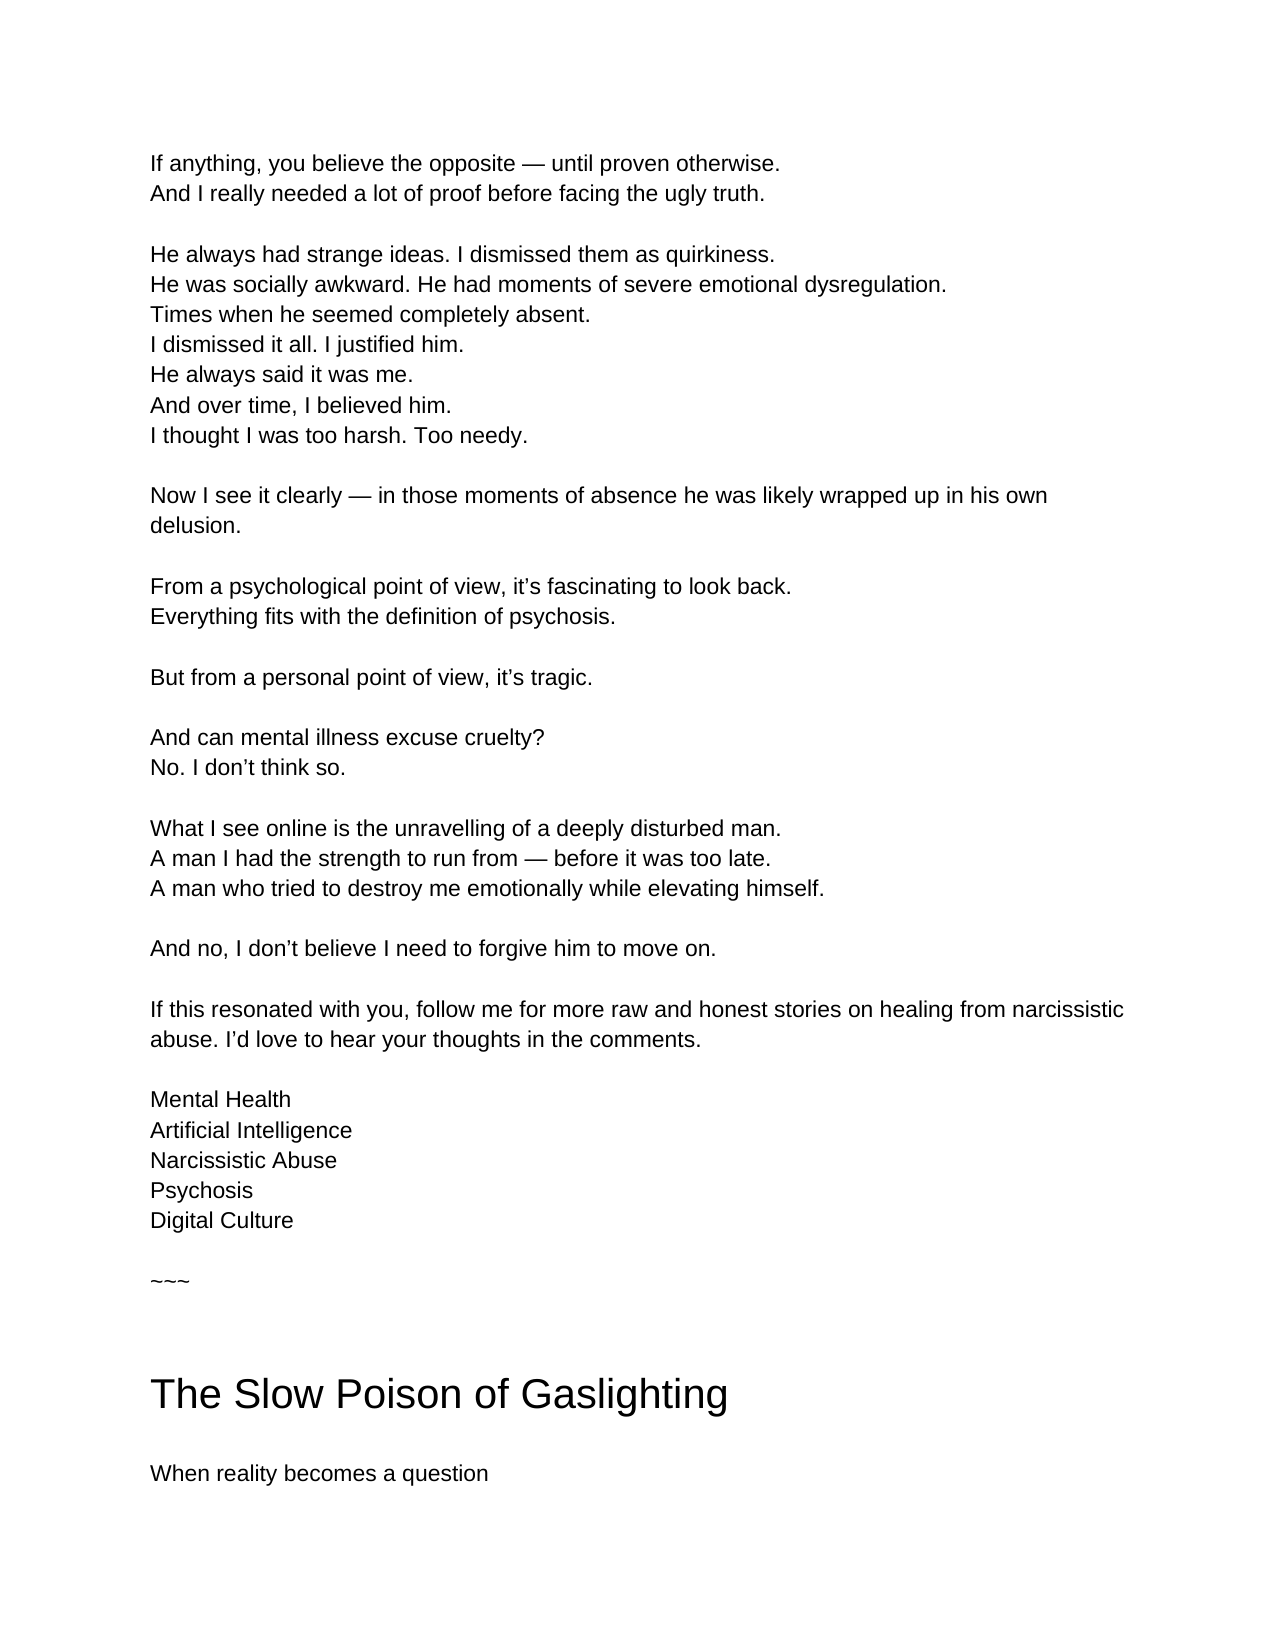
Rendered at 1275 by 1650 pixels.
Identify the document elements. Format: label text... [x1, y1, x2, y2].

text Now I see it clearly — in those moments of absence he was likely wrapped up in his own delusion. [150, 482, 1125, 539]
text Digital Culture [150, 1207, 1125, 1234]
text From a psychological point of view, it’s fascinating to look back. [150, 573, 1125, 599]
text Times when he seemed completely absent. [150, 301, 1125, 327]
text If anything, you believe the opposite — until proven otherwise. [150, 150, 1125, 176]
text He was socially awkward. He had moments of severe emotional dysregulation. [150, 271, 1125, 297]
text Mental Health [150, 1086, 1125, 1113]
text Everything fits with the definition of psychosis. [150, 603, 1125, 629]
text I thought I was too harsh. Too needy. [150, 422, 1125, 448]
text And I really needed a lot of proof before facing the ugly truth. [150, 180, 1125, 207]
text Narcissistic Abuse [150, 1147, 1125, 1173]
text Artificial Intelligence [150, 1117, 1125, 1143]
text A man who tried to destroy me emotionally while elevating himself. [150, 875, 1125, 901]
text And no, I don’t believe I need to forgive him to move on. [150, 935, 1125, 962]
text But from a personal point of view, it’s tragic. [150, 663, 1125, 690]
subtitle The Slow Poison of Gaslighting [150, 1370, 1125, 1418]
text I dismissed it all. I justified him. [150, 331, 1125, 358]
text And can mental illness excuse cruelty? [150, 724, 1125, 750]
text He always said it was me. [150, 361, 1125, 388]
text And over time, I believed him. [150, 392, 1125, 418]
text He always had strange ideas. I dismissed them as quirkiness. [150, 241, 1125, 267]
text When reality becomes a question [150, 1460, 1125, 1487]
text If this resonated with you, follow me for more raw and honest stories on healing from narcissistic abuse. I’d love to hear your thoughts in the comments. [150, 996, 1125, 1052]
text A man I had the strength to run from — before it was too late. [150, 845, 1125, 871]
text No. I don’t think so. [150, 754, 1125, 781]
text What I see online is the unravelling of a deeply disturbed man. [150, 814, 1125, 841]
text ~~~ [150, 1268, 1125, 1294]
text Psychosis [150, 1177, 1125, 1203]
